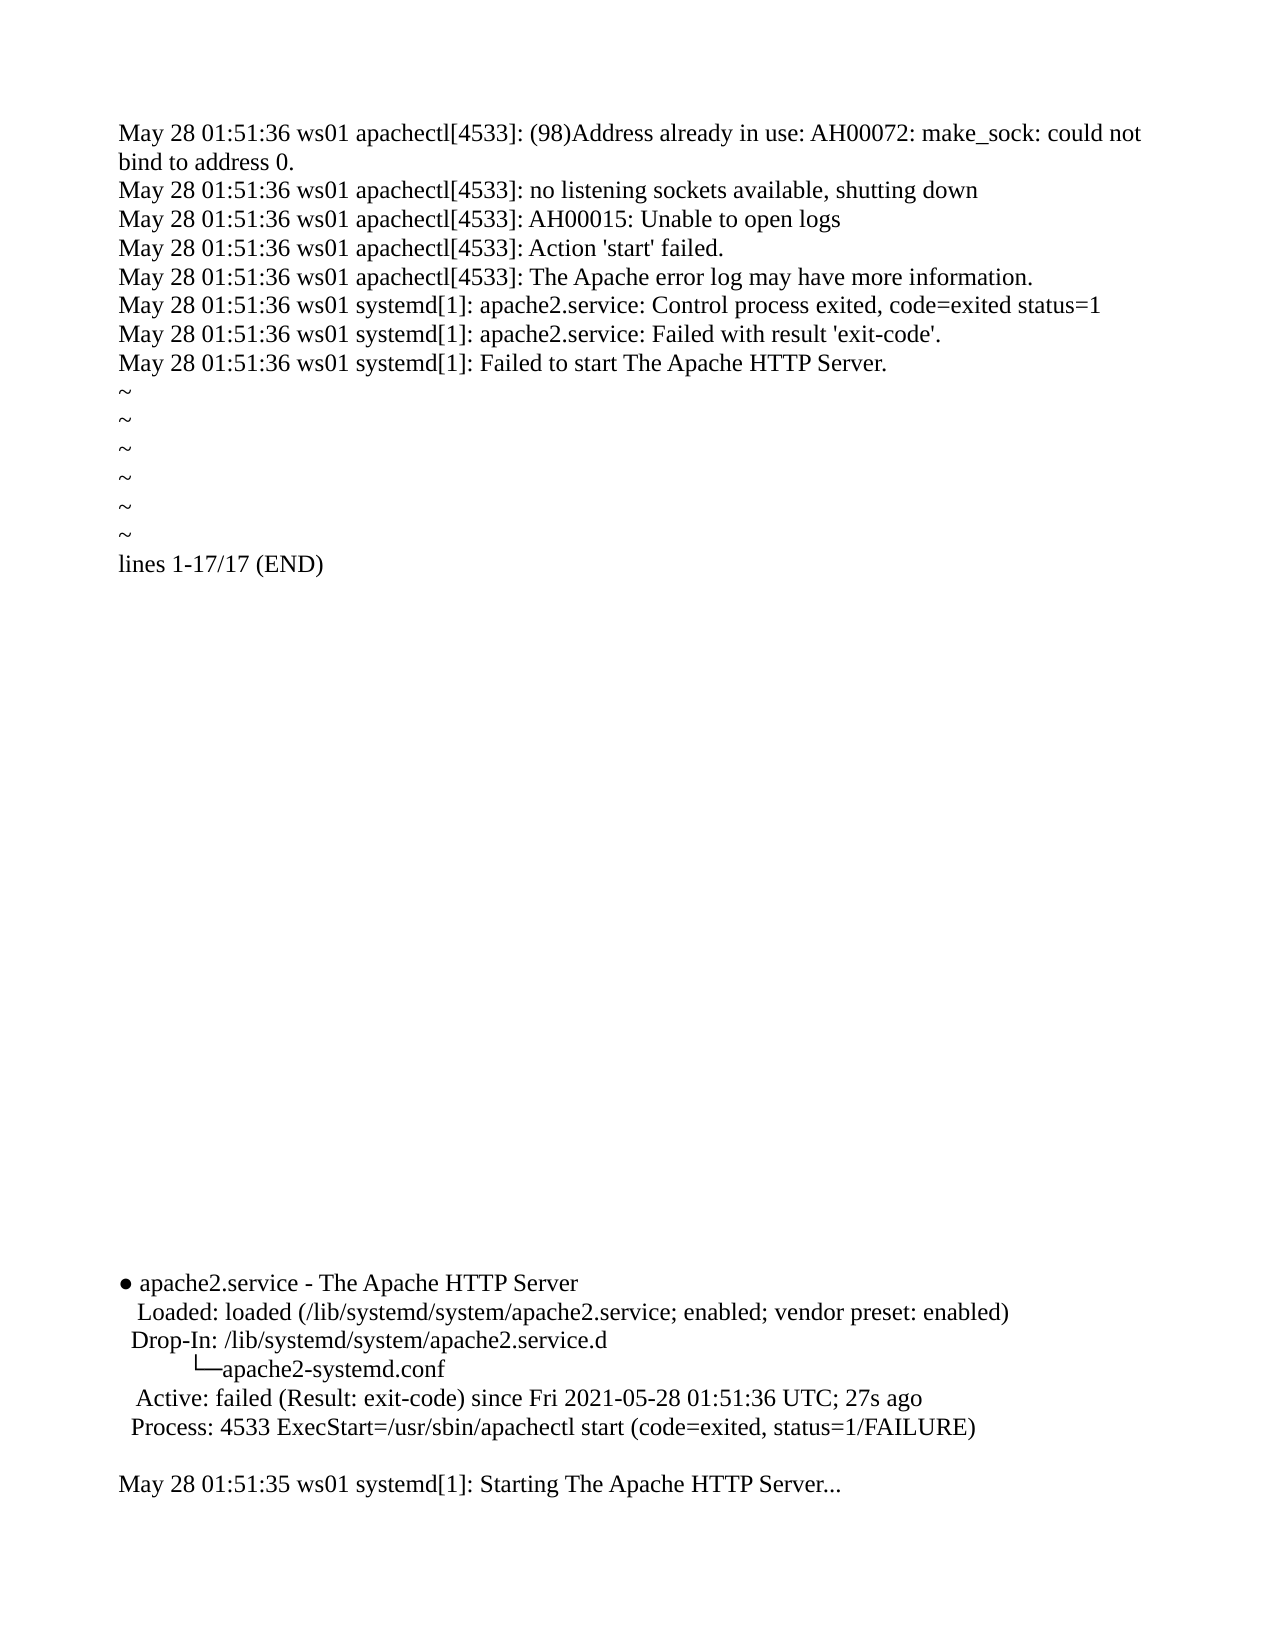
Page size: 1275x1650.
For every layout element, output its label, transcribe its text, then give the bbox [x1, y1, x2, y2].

text May 28 01:51:36 ws01 systemd[1]: Failed to start The Apache HTTP Server. [118, 348, 1157, 377]
text ~ [118, 406, 1157, 434]
text May 28 01:51:35 ws01 systemd[1]: Starting The Apache HTTP Server... [118, 1469, 1157, 1498]
text Active: failed (Result: exit-code) since Fri 2021-05-28 01:51:36 UTC; 27s ago [118, 1383, 1157, 1412]
text ● apache2.service - The Apache HTTP Server [118, 1268, 1157, 1297]
text Loaded: loaded (/lib/systemd/system/apache2.service; enabled; vendor preset: enabled) [118, 1297, 1157, 1326]
text May 28 01:51:36 ws01 apachectl[4533]: (98)Address already in use: AH00072: make_sock: could not bind to address 0. [118, 118, 1157, 176]
text May 28 01:51:36 ws01 apachectl[4533]: no listening sockets available, shutting down [118, 176, 1157, 204]
text Drop-In: /lib/systemd/system/apache2.service.d [118, 1326, 1157, 1354]
text ~ [118, 463, 1157, 492]
text May 28 01:51:36 ws01 apachectl[4533]: AH00015: Unable to open logs [118, 204, 1157, 233]
text May 28 01:51:36 ws01 apachectl[4533]: Action 'start' failed. [118, 233, 1157, 262]
text Process: 4533 ExecStart=/usr/sbin/apachectl start (code=exited, status=1/FAILURE) [118, 1412, 1157, 1441]
text May 28 01:51:36 ws01 systemd[1]: apache2.service: Control process exited, code=exited status=1 [118, 291, 1157, 319]
text lines 1-17/17 (END) [118, 549, 1157, 578]
text ~ [118, 434, 1157, 463]
text ~ [118, 377, 1157, 406]
text ~ [118, 492, 1157, 521]
text ~ [118, 521, 1157, 549]
text May 28 01:51:36 ws01 systemd[1]: apache2.service: Failed with result 'exit-code'. [118, 319, 1157, 348]
text └─apache2-systemd.conf [118, 1354, 1157, 1383]
text May 28 01:51:36 ws01 apachectl[4533]: The Apache error log may have more information. [118, 262, 1157, 291]
